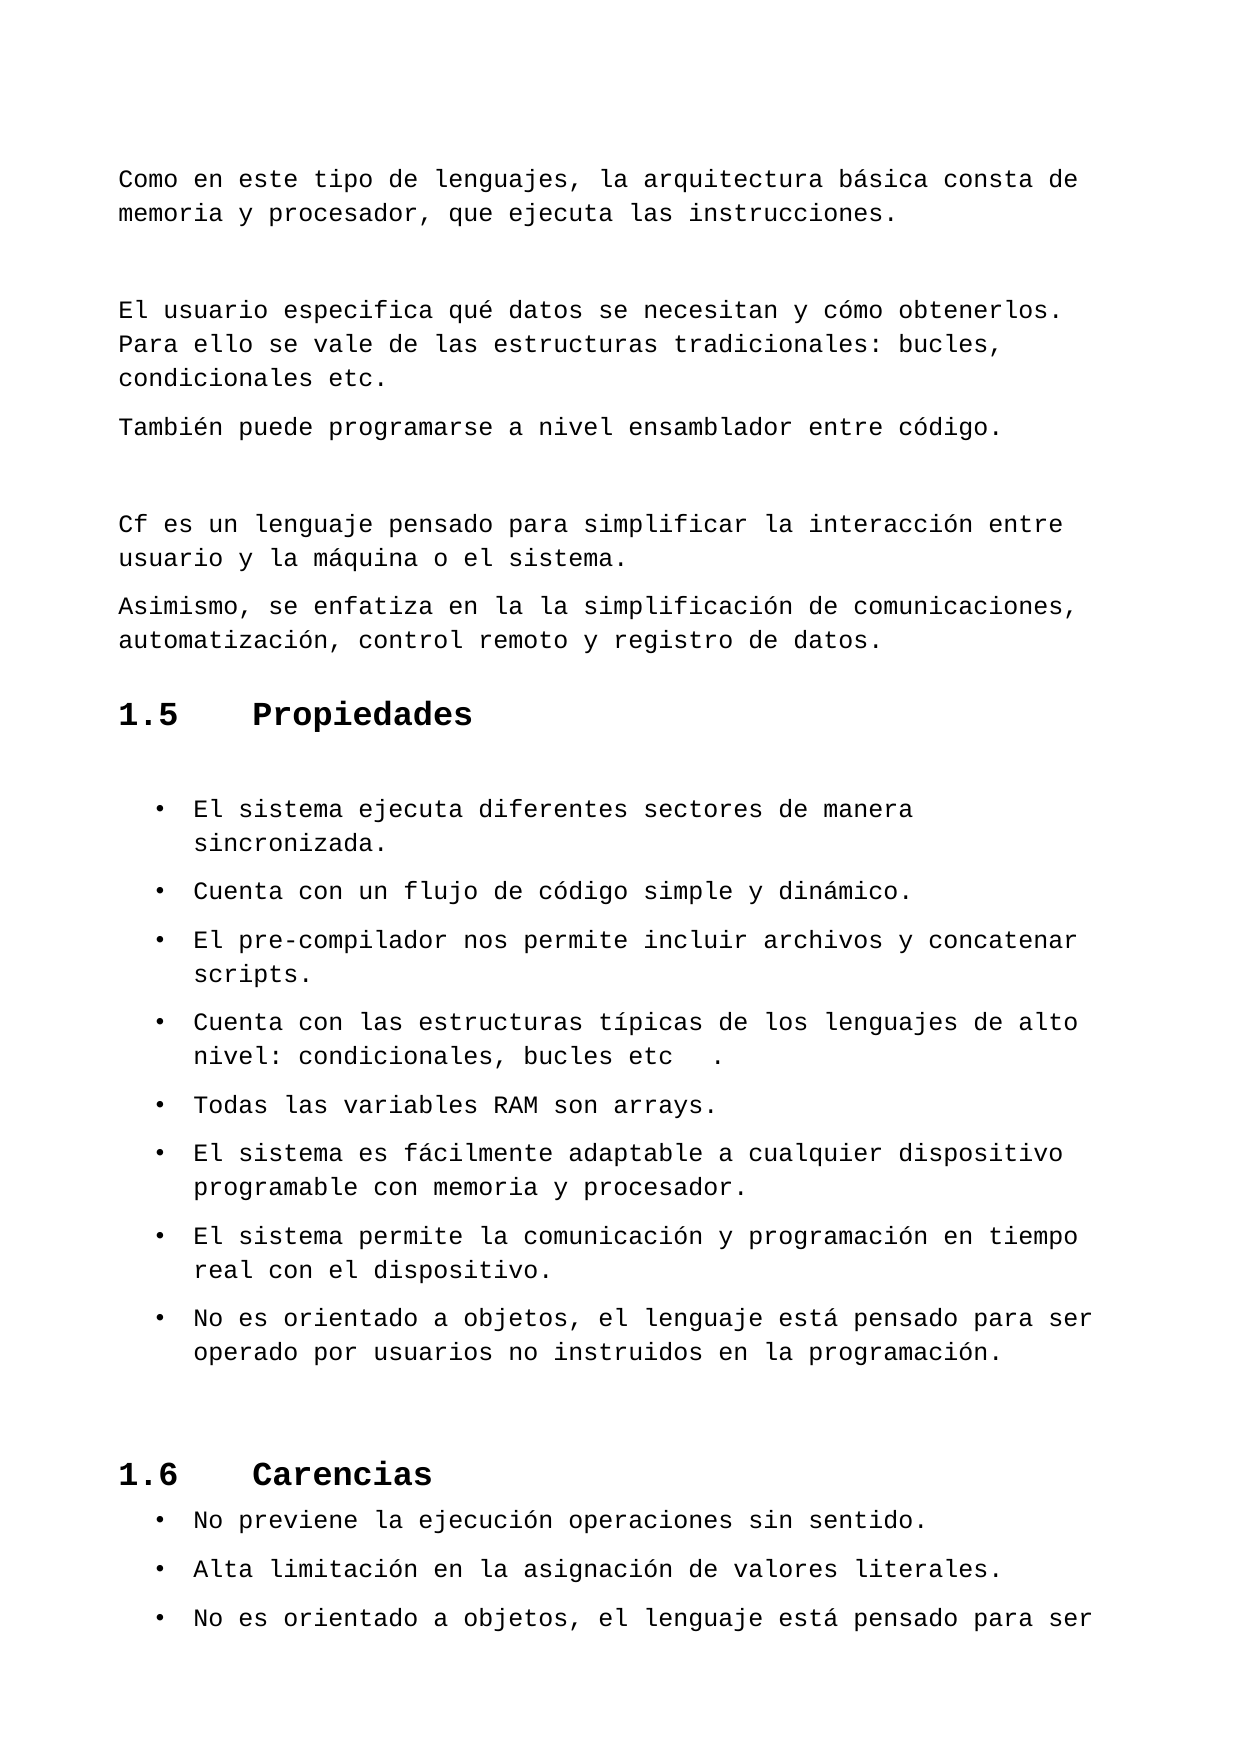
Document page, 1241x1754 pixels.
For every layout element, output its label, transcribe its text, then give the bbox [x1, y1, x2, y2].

text Asimismo, se enfatiza en la la simplificación de comunicaciones, automatización, control remoto y registro de datos. [118, 594, 1122, 656]
list No previene la ejecución operaciones sin sentido. [156, 1508, 1122, 1536]
list El sistema ejecuta diferentes sectores de manera sincronizada. [156, 796, 1122, 858]
subtitle Carencias [118, 1458, 1122, 1496]
list Cuenta con las estructuras típicas de los lenguajes de alto nivel: condicionales, bucles etc . [156, 1010, 1122, 1072]
text También puede programarse a nivel ensamblador entre código. [118, 414, 1122, 442]
list El sistema es fácilmente adaptable a cualquier dispositivo programable con memoria y procesador. [156, 1141, 1122, 1203]
text Cf es un lenguaje pensado para simplificar la interacción entre usuario y la máquina o el sistema. [118, 511, 1122, 573]
text Como en este tipo de lenguajes, la arquitectura básica consta de memoria y procesador, que ejecuta las instrucciones. [118, 167, 1122, 229]
list Todas las variables RAM son arrays. [156, 1092, 1122, 1121]
subtitle Propiedades [118, 697, 1122, 735]
list No es orientado a objetos, el lenguaje está pensado para ser [156, 1605, 1122, 1633]
list El sistema permite la comunicación y programación en tiempo real con el dispositivo. [156, 1223, 1122, 1286]
list No es orientado a objetos, el lenguaje está pensado para ser operado por usuarios no instruidos en la programación. [156, 1306, 1122, 1368]
text El usuario especifica qué datos se necesitan y cómo obtenerlos. Para ello se vale de las estructuras tradicionales: bucles, condicionales etc. [118, 298, 1122, 394]
list Alta limitación en la asignación de valores literales. [156, 1557, 1122, 1585]
list Cuenta con un flujo de código simple y dinámico. [156, 879, 1122, 907]
list El pre-compilador nos permite incluir archivos y concatenar scripts. [156, 927, 1122, 989]
